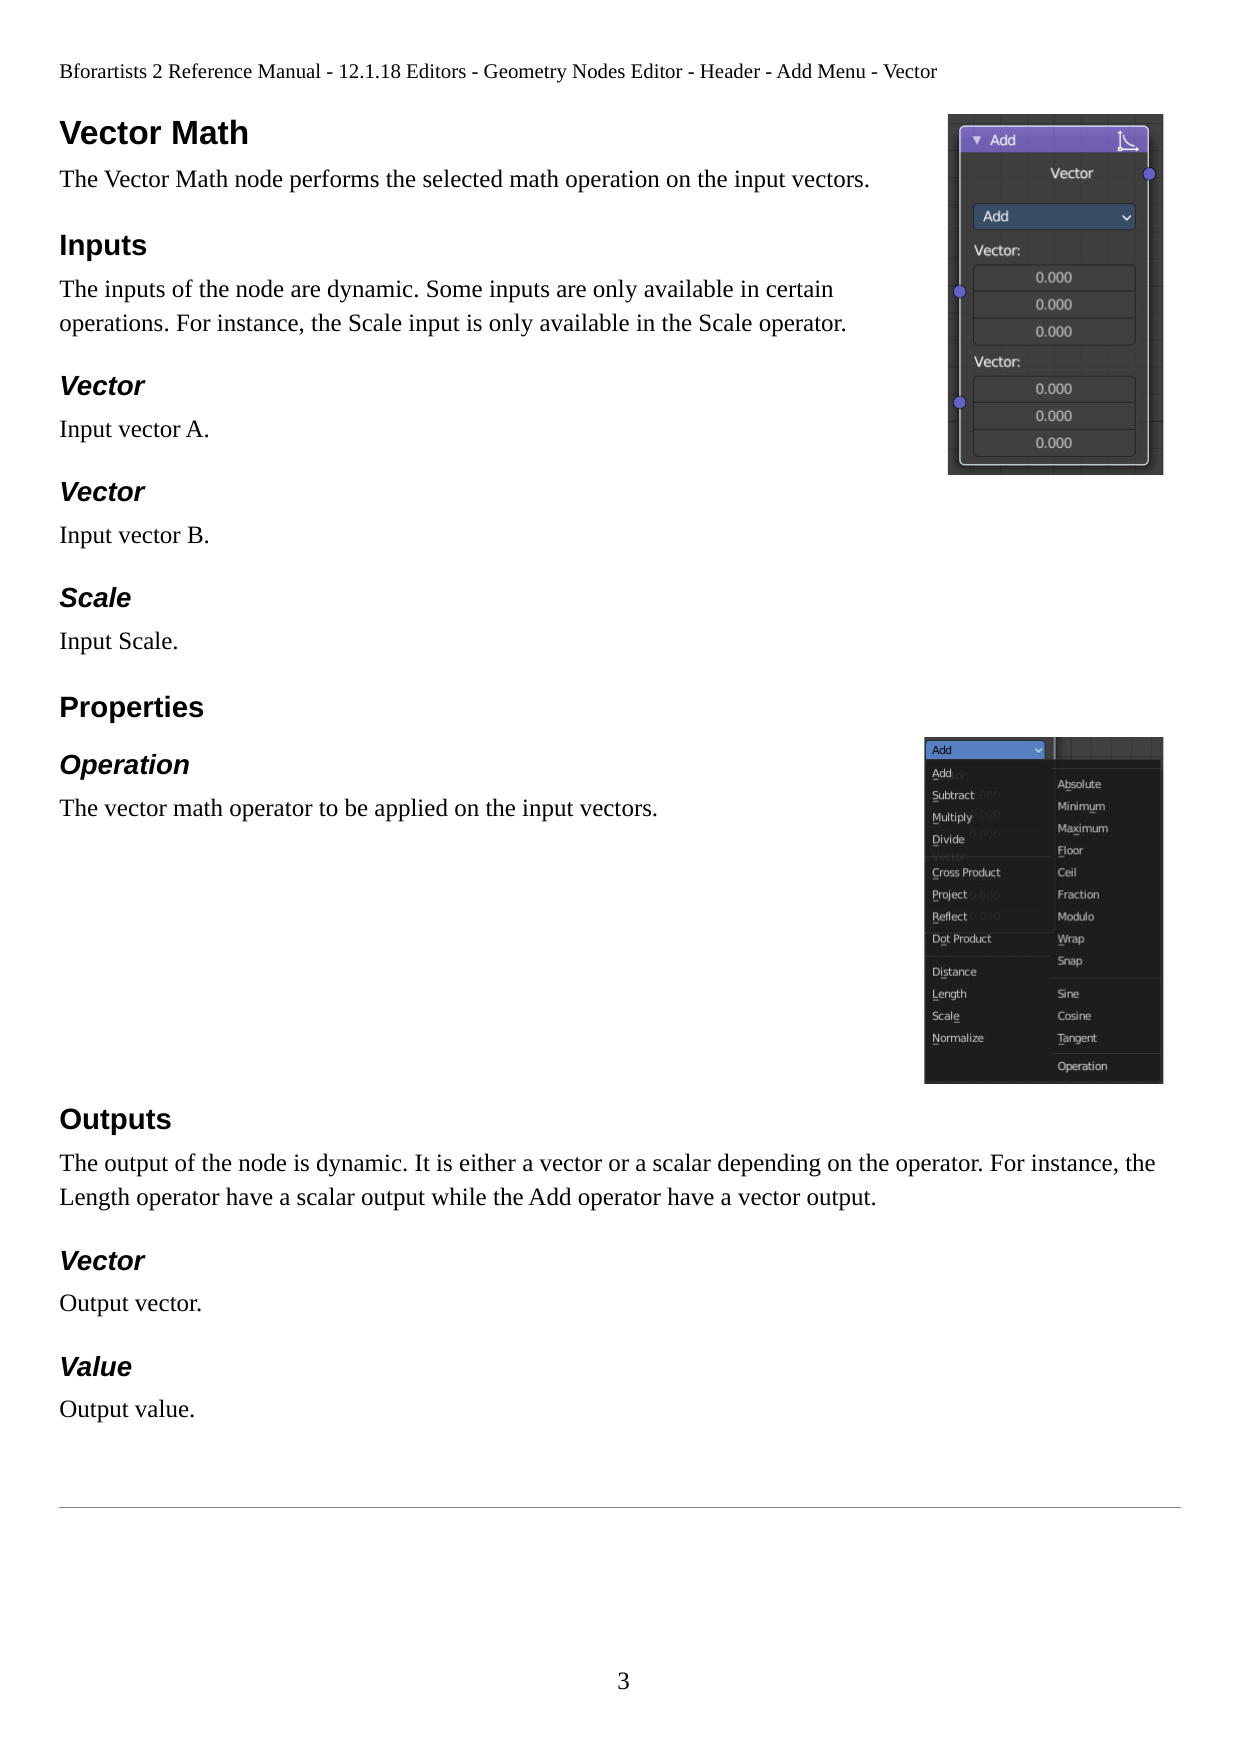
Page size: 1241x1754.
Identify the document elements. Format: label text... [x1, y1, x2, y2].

text The Vector Math node performs the selected math operation on the input vectors. [59, 164, 947, 192]
subtitle Outputs [59, 1102, 1181, 1135]
subtitle Vector [59, 370, 947, 402]
text Input vector B. [59, 520, 1181, 549]
subtitle Properties [59, 689, 1181, 723]
subtitle [1164, 748, 1181, 780]
subtitle Value [59, 1350, 1181, 1382]
text Input vector A. [59, 414, 947, 443]
subtitle [1164, 227, 1181, 261]
subtitle Vector [59, 476, 1181, 507]
subtitle Operation [59, 748, 924, 780]
text The output of the node is dynamic. It is either a vector or a scalar depending on the operator. For instance, the Length operator have a scalar output while the Add operator have a vector output. [59, 1148, 1181, 1211]
text Output vector. [59, 1288, 1181, 1317]
picture [947, 114, 1164, 475]
subtitle [1164, 370, 1181, 402]
subtitle Scale [59, 582, 1181, 613]
picture [924, 737, 1164, 1084]
text Input Scale. [59, 626, 1181, 655]
text [1164, 414, 1181, 443]
text The vector math operator to be applied on the input vectors. [59, 793, 924, 821]
text The inputs of the node are dynamic. Some inputs are only available in certain operations. For instance, the Scale input is only available in the Scale operator. [59, 274, 947, 337]
subtitle Inputs [59, 227, 947, 261]
subtitle Vector [59, 1244, 1181, 1276]
text Output value. [59, 1394, 1181, 1423]
subtitle Vector Math [59, 113, 1181, 151]
